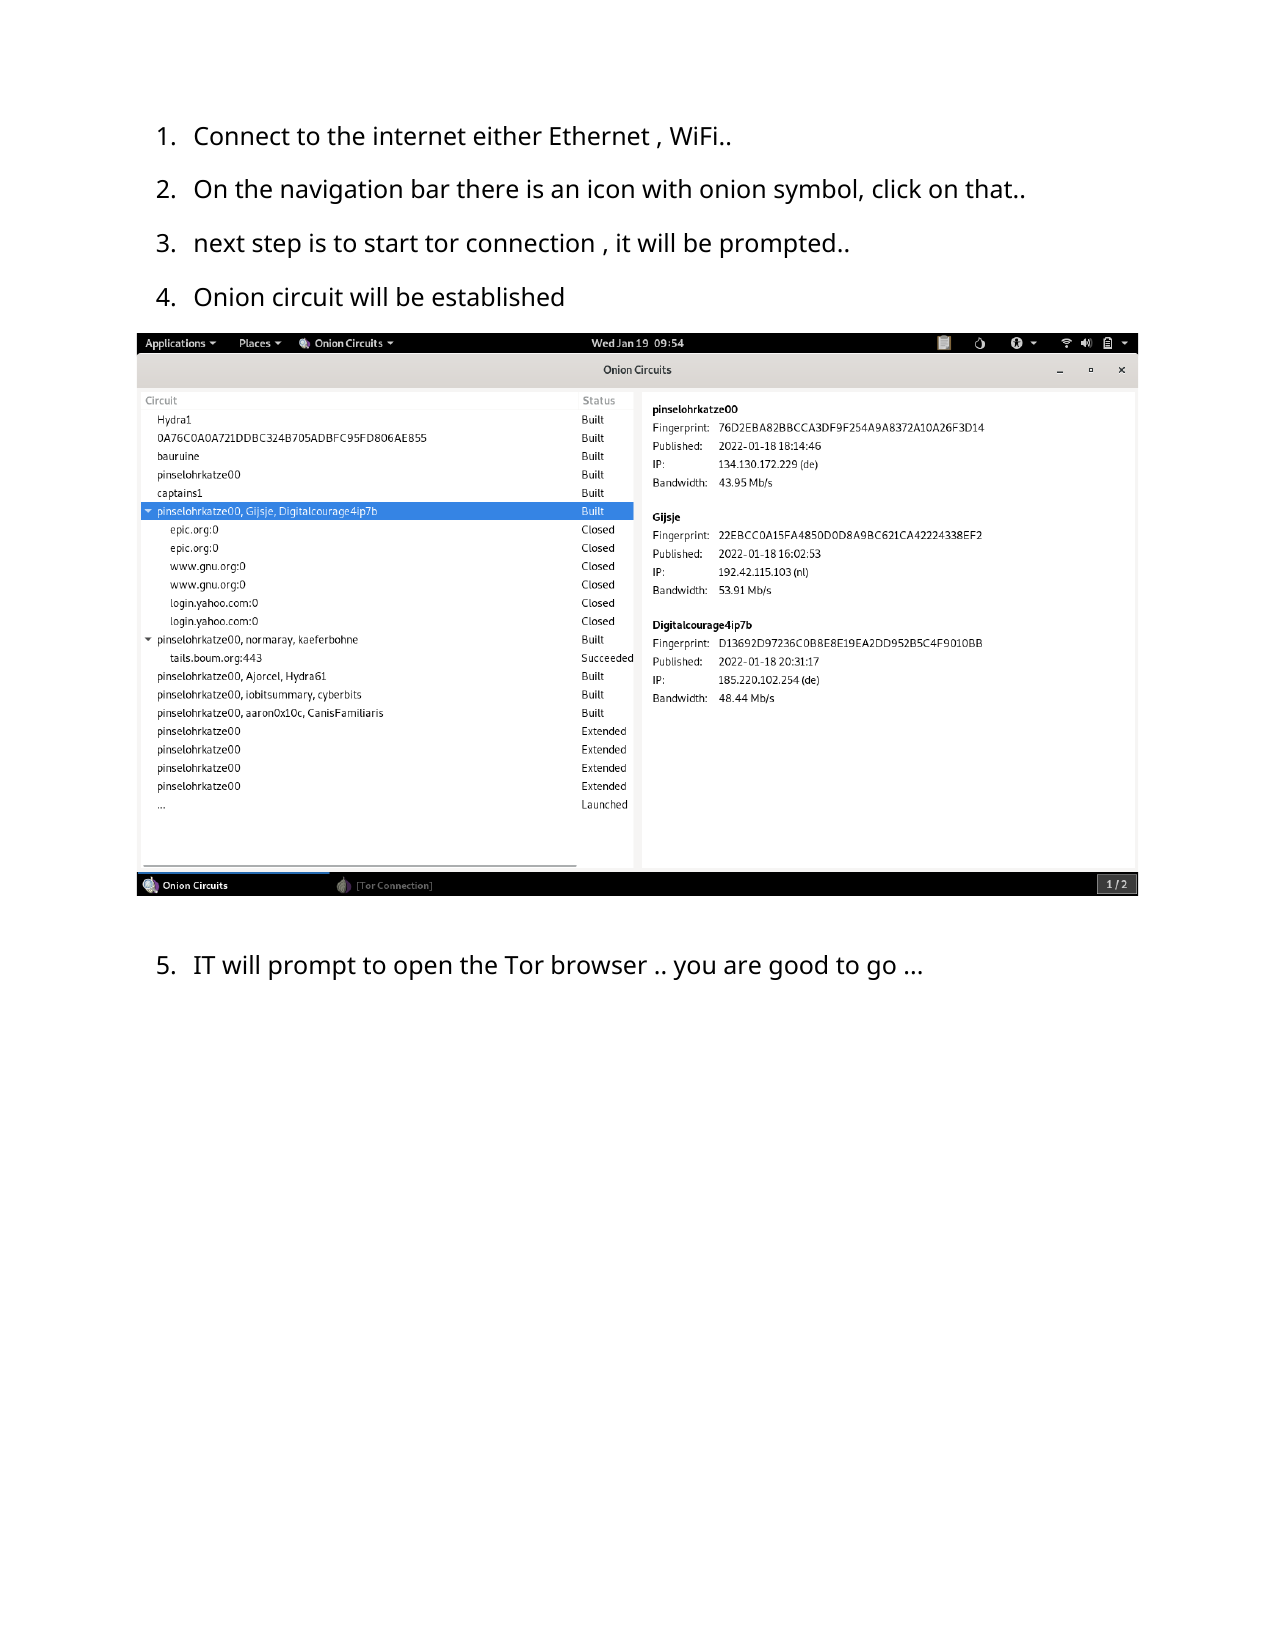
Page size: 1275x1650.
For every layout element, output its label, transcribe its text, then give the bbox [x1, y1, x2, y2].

list On the navigation bar there is an icon with onion symbol, click on that.. [156, 172, 1157, 206]
picture [136, 333, 1139, 896]
list IT will prompt to open the Tor browser .. you are good to go ... [156, 948, 1157, 982]
list next step is to start tor connection , it will be prompted.. [156, 226, 1157, 260]
list Onion circuit will be established [156, 279, 1157, 313]
list Connect to the internet either Ethernet , WiFi.. [156, 118, 1157, 152]
